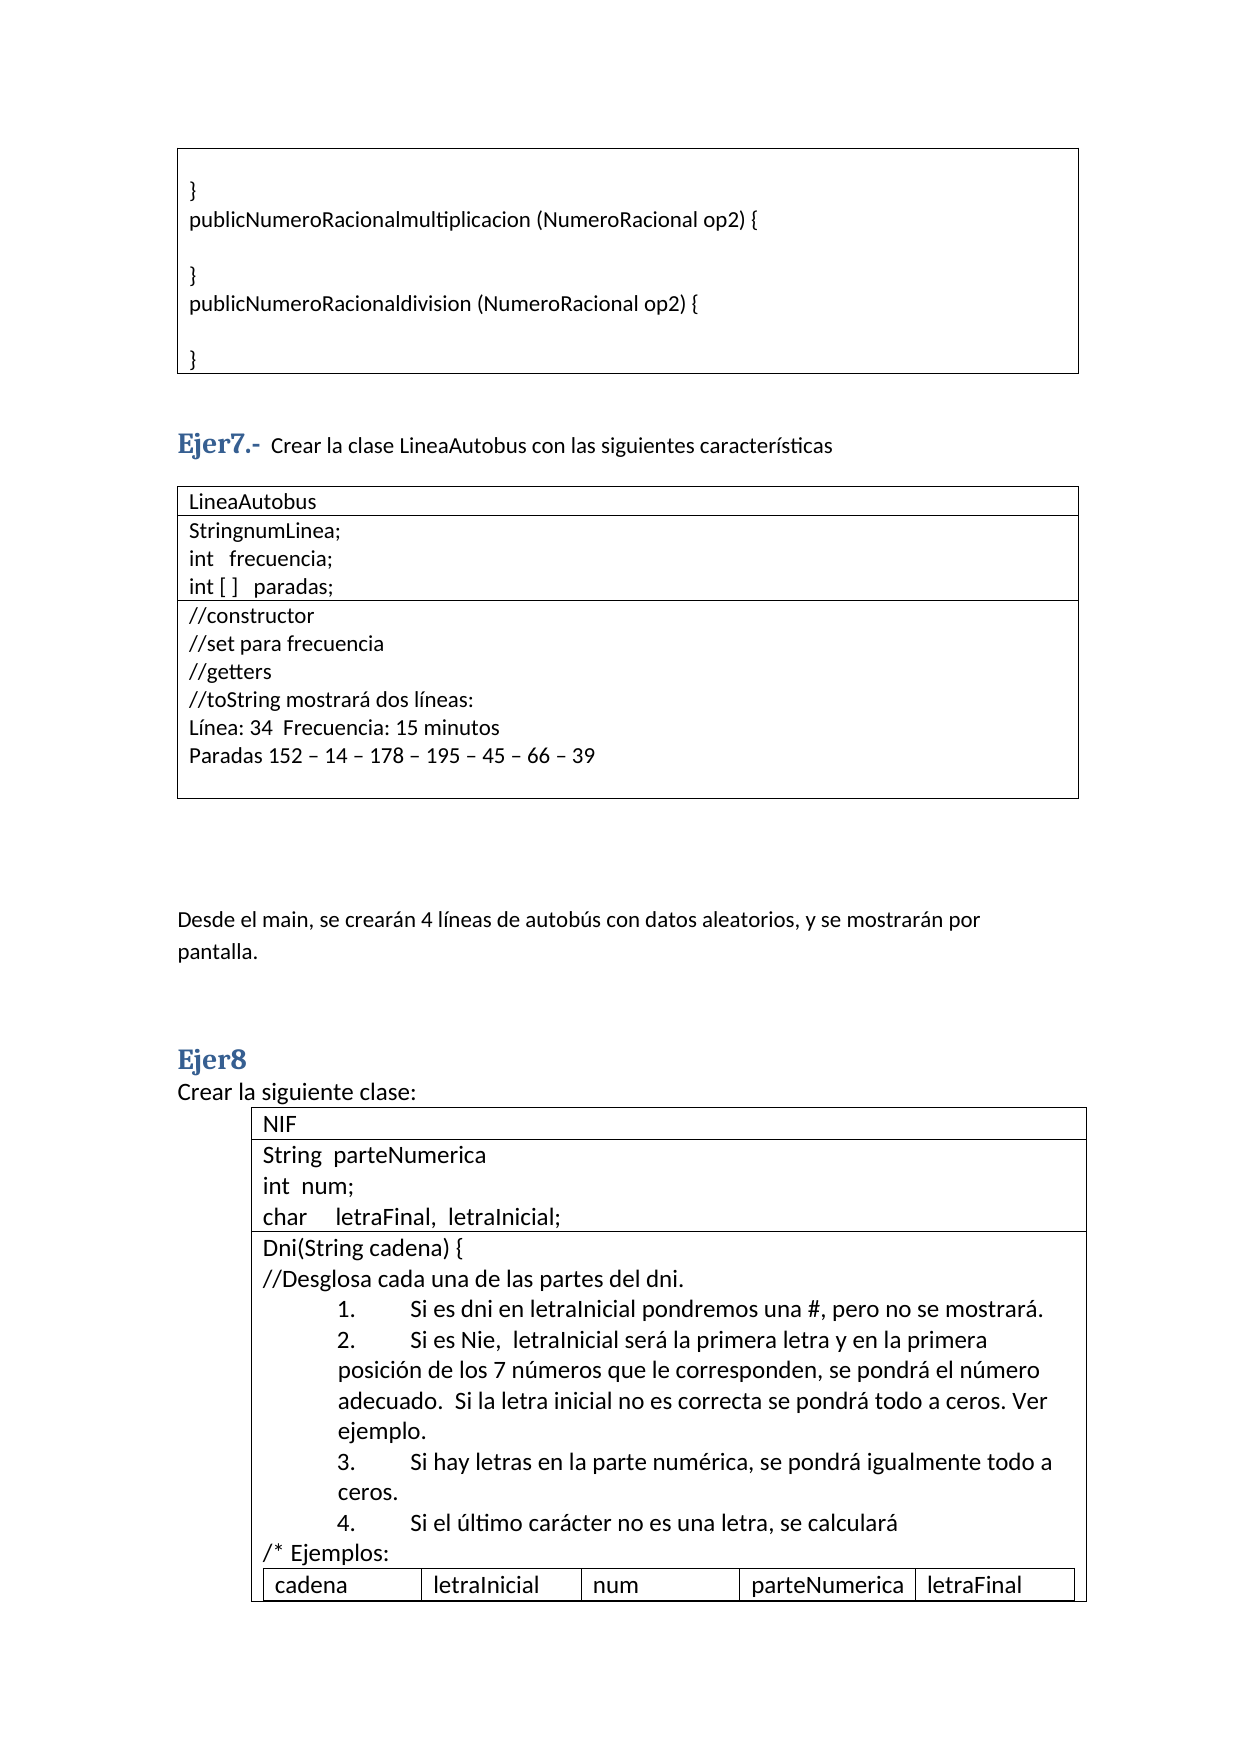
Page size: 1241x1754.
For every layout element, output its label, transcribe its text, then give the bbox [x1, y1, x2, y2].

table_cell } publicNumeroRacionalmultiplicacion (NumeroRacional op2) { } publicNumeroRacionaldivision (NumeroRacional op2) { } [178, 149, 1078, 373]
table_cell StringnumLinea; int frecuencia; int [ ] paradas; [178, 516, 1078, 600]
text Ejer7.- Crear la clase LineaAutobus con las siguientes características [177, 427, 1063, 460]
table_cell Dni(String cadena) { //Desglosa cada una de las partes del dni. Si es dni en letraInicial pondremos una #, pero no se mostrará. Si es Nie, letraInicial será la primera letra y en la primera posición de los 7 números que le corresponden, se pondrá el número adecuado. Si la letra inicial no es correcta se pondrá todo a ceros. Ver ejemplo. Si hay letras en la parte numérica, se pondrá igualmente todo a ceros. Si el último carácter no es una letra, se calculará /* Ejemplos: [252, 1232, 1086, 1601]
table_header parteNumerica [740, 1569, 915, 1599]
table_header letraFinal [916, 1569, 1074, 1599]
text Desde el main, se crearán 4 líneas de autobús con datos aleatorios, y se mostrarán por pantalla. [177, 905, 1063, 965]
table_header LineaAutobus [178, 487, 1078, 515]
text Ejer8 [177, 1043, 1063, 1076]
table_cell //constructor //set para frecuencia //getters //toString mostrará dos líneas: Línea: 34 Frecuencia: 15 minutos Paradas 152 – 14 – 178 – 195 – 45 – 66 – 39 [178, 601, 1078, 798]
table_header NIF [252, 1108, 1086, 1138]
table_header num [582, 1569, 739, 1599]
text Crear la siguiente clase: [177, 1076, 1063, 1107]
table_cell String parteNumerica int num; char letraFinal, letraInicial; [252, 1140, 1086, 1231]
table_header cadena [264, 1569, 421, 1599]
table_header letraInicial [422, 1569, 581, 1599]
